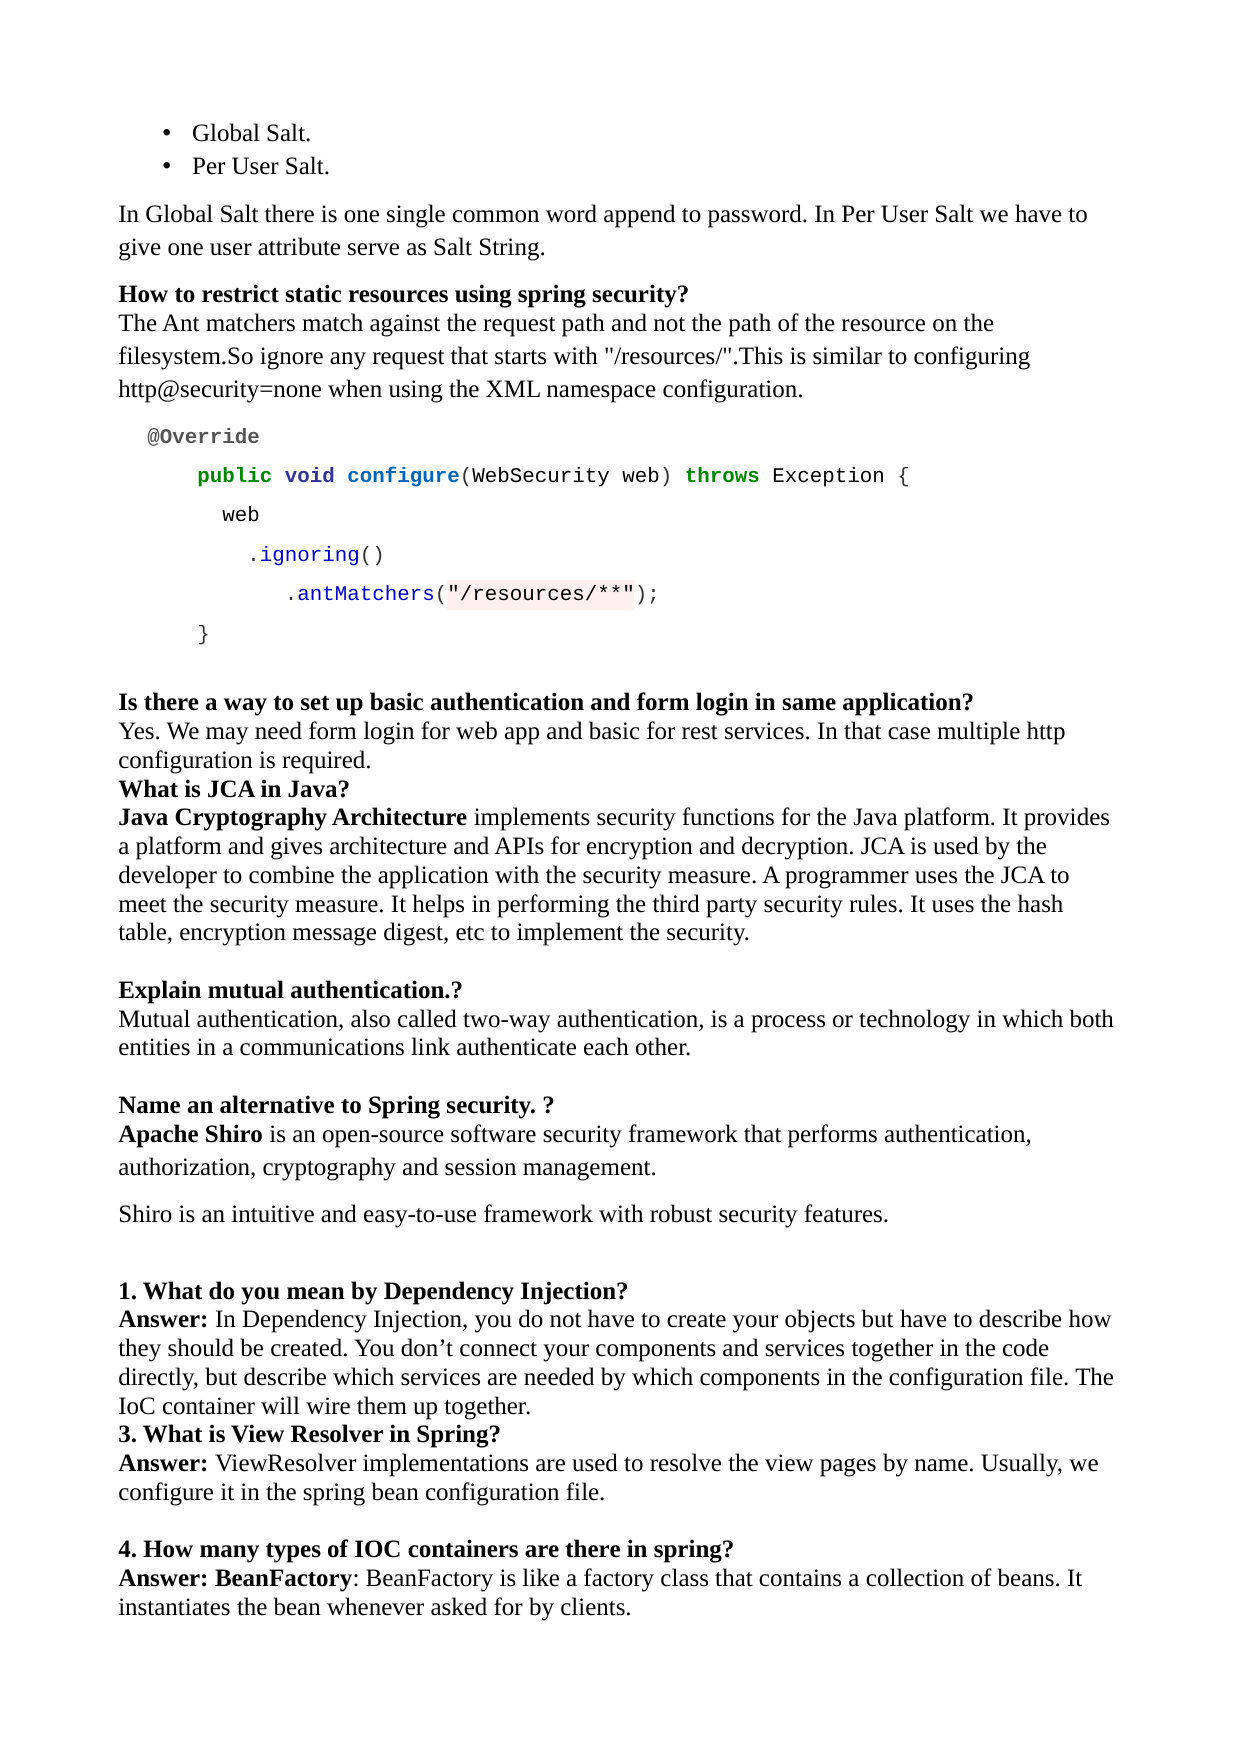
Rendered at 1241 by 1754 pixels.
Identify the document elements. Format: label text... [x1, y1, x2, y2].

text [676, 579, 1122, 611]
text Explain mutual authentication.? [118, 975, 1122, 1004]
text Shiro is an intuitive and easy-to-use framework with robust security features. [118, 1199, 1122, 1228]
text } [119, 620, 212, 649]
text [263, 422, 1122, 453]
text How to restrict static resources using spring security? [118, 279, 1122, 308]
text [213, 619, 1122, 650]
list Global Salt. [162, 118, 1122, 147]
list Per User Salt. [162, 151, 1122, 180]
text Name an alternative to Spring security. ? [118, 1090, 1122, 1119]
text .ignoring() [119, 541, 387, 570]
text In Global Salt there is one single common word append to password. In Per User Salt we have to give one user attribute serve as Salt String. [118, 199, 1122, 261]
text [263, 501, 1122, 532]
text 4. How many types of IOC containers are there in spring? [118, 1534, 1122, 1563]
text 1. What do you mean by Dependency Injection? Answer: In Dependency Injection, you do not have to create your objects but have to describe how they should be created. You don’t connect your components and services together in the code directly, but describe which services are needed by which components in the configuration file. The IoC container will wire them up together. [118, 1276, 1122, 1419]
text What is JCA in Java? [118, 774, 1122, 802]
text web [119, 502, 262, 531]
text @Override [119, 423, 262, 452]
text .antMatchers("/resources/**"); [119, 580, 675, 610]
text Mutual authentication, also called two-way authentication, is a process or technology in which both entities in a communications link authenticate each other. [118, 1004, 1122, 1061]
text 3. What is View Resolver in Spring? [118, 1419, 1122, 1448]
text Apache Shiro is an open-source software security framework that performs authentication, authorization, cryptography and session management. [118, 1119, 1122, 1181]
text Answer: BeanFactory: BeanFactory is like a factory class that contains a collection of beans. It instantiates the bean whenever asked for by clients. [118, 1563, 1122, 1621]
text [388, 540, 1122, 571]
text The Ant matchers match against the request path and not the path of the resource on the filesystem.So ignore any request that starts with "/resources/".This is similar to configuring http@security=none when using the XML namespace configuration. [118, 308, 1122, 403]
text public void configure(WebSecurity web) throws Exception { [119, 462, 912, 492]
text [913, 461, 1122, 493]
text Java Cryptography Architecture implements security functions for the Java platform. It provides a platform and gives architecture and APIs for encryption and decryption. JCA is used by the developer to combine the application with the security measure. A programmer uses the JCA to meet the security measure. It helps in performing the third party security rules. It uses the hash table, encryption message digest, etc to implement the security. [118, 802, 1122, 946]
text Yes. We may need form login for web app and basic for rest services. In that case multiple http configuration is required. [118, 716, 1122, 774]
text Answer: ViewResolver implementations are used to resolve the view pages by name. Usually, we configure it in the spring bean configuration file. [118, 1448, 1122, 1506]
text Is there a way to set up basic authentication and form login in same application? [118, 687, 1122, 716]
